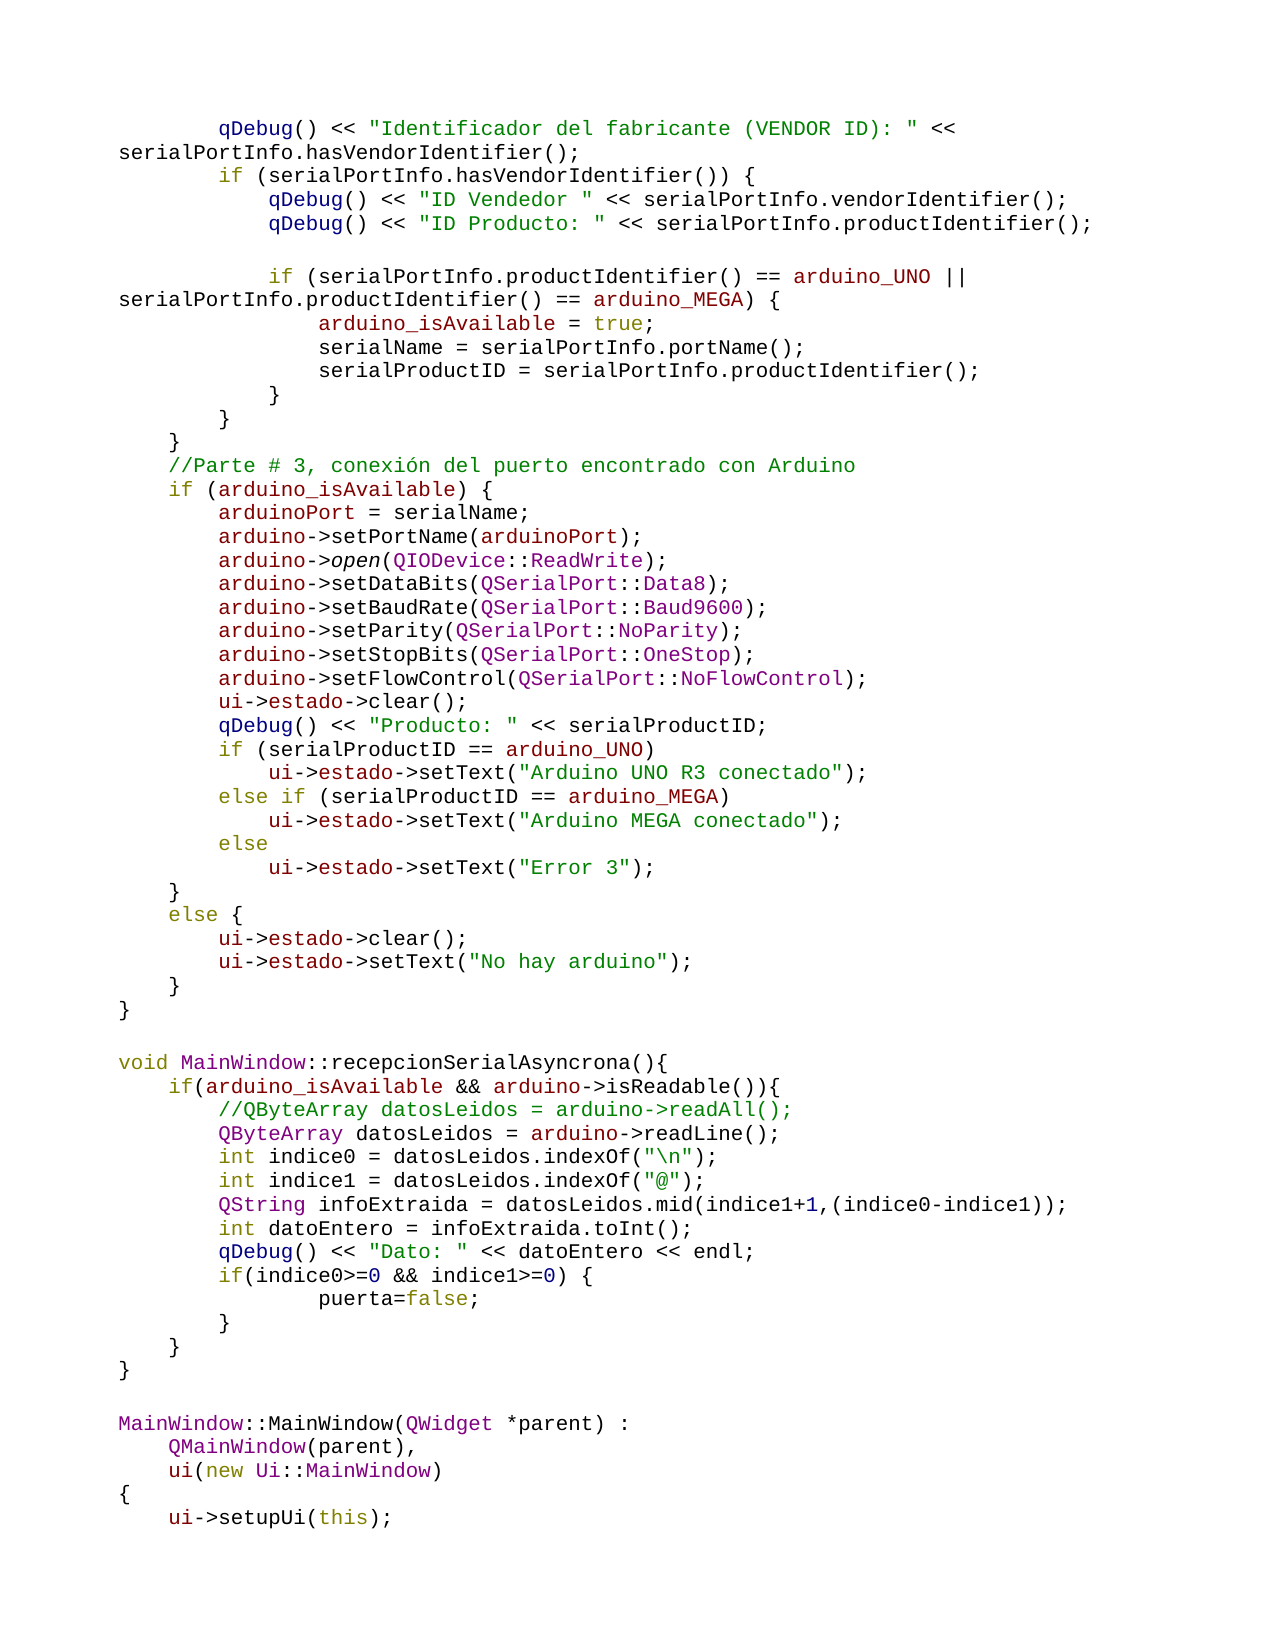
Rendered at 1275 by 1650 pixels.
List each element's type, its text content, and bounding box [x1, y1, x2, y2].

text //Parte # 3, conexión del puerto encontrado con Arduino [118, 455, 1157, 479]
text arduino_isAvailable = true; [118, 313, 1157, 337]
text ui->estado->setText("Arduino MEGA conectado"); [118, 810, 1157, 833]
text if(arduino_isAvailable && arduino->isReadable()){ [118, 1076, 1157, 1099]
text puerta=false; [118, 1288, 1157, 1312]
text int datoEntero = infoExtraida.toInt(); [118, 1217, 1157, 1241]
text if (arduino_isAvailable) { [118, 479, 1157, 502]
text //QByteArray datosLeidos = arduino->readAll(); [118, 1099, 1157, 1123]
text if (serialPortInfo.productIdentifier() == arduino_UNO || serialPortInfo.productIdentifier() == arduino_MEGA) { [118, 266, 1157, 313]
text qDebug() << "ID Vendedor " << serialPortInfo.vendorIdentifier(); [118, 189, 1157, 213]
text qDebug() << "Producto: " << serialProductID; [118, 715, 1157, 739]
text void MainWindow::recepcionSerialAsyncrona(){ [118, 1052, 1157, 1076]
text if (serialPortInfo.hasVendorIdentifier()) { [118, 165, 1157, 189]
text if (serialProductID == arduino_UNO) [118, 739, 1157, 762]
text QString infoExtraida = datosLeidos.mid(indice1+1,(indice0-indice1)); [118, 1194, 1157, 1217]
text arduino->setBaudRate(QSerialPort::Baud9600); [118, 597, 1157, 621]
text int indice1 = datosLeidos.indexOf("@"); [118, 1170, 1157, 1194]
text int indice0 = datosLeidos.indexOf("\n"); [118, 1147, 1157, 1170]
text arduino->setParity(QSerialPort::NoParity); [118, 621, 1157, 644]
text qDebug() << "Identificador del fabricante (VENDOR ID): " << serialPortInfo.hasVendorIdentifier(); [118, 118, 1157, 165]
text ui(new Ui::MainWindow) [118, 1460, 1157, 1483]
text if(indice0>=0 && indice1>=0) { [118, 1265, 1157, 1288]
text qDebug() << "Dato: " << datoEntero << endl; [118, 1241, 1157, 1265]
text } [118, 1336, 1157, 1359]
text arduino->setDataBits(QSerialPort::Data8); [118, 573, 1157, 597]
text } [118, 975, 1157, 999]
text else [118, 833, 1157, 857]
text qDebug() << "ID Producto: " << serialPortInfo.productIdentifier(); [118, 213, 1157, 236]
text arduino->open(QIODevice::ReadWrite); [118, 549, 1157, 573]
text else { [118, 904, 1157, 928]
text } [118, 384, 1157, 408]
text } [118, 1359, 1157, 1383]
text } [118, 408, 1157, 431]
text } [118, 999, 1157, 1022]
text QByteArray datosLeidos = arduino->readLine(); [118, 1123, 1157, 1147]
text ui->estado->clear(); [118, 691, 1157, 715]
text arduino->setFlowControl(QSerialPort::NoFlowControl); [118, 668, 1157, 691]
text arduino->setStopBits(QSerialPort::OneStop); [118, 644, 1157, 668]
text ui->setupUi(this); [118, 1507, 1157, 1531]
text } [118, 431, 1157, 455]
text else if (serialProductID == arduino_MEGA) [118, 786, 1157, 810]
text arduino->setPortName(arduinoPort); [118, 526, 1157, 549]
text ui->estado->setText("Arduino UNO R3 conectado"); [118, 762, 1157, 786]
text { [118, 1483, 1157, 1507]
text arduinoPort = serialName; [118, 502, 1157, 526]
text serialName = serialPortInfo.portName(); [118, 337, 1157, 360]
text } [118, 1312, 1157, 1336]
text } [118, 881, 1157, 904]
text ui->estado->clear(); [118, 928, 1157, 952]
text ui->estado->setText("No hay arduino"); [118, 952, 1157, 975]
text QMainWindow(parent), [118, 1436, 1157, 1460]
text MainWindow::MainWindow(QWidget *parent) : [118, 1412, 1157, 1436]
text serialProductID = serialPortInfo.productIdentifier(); [118, 360, 1157, 384]
text ui->estado->setText("Error 3"); [118, 857, 1157, 881]
